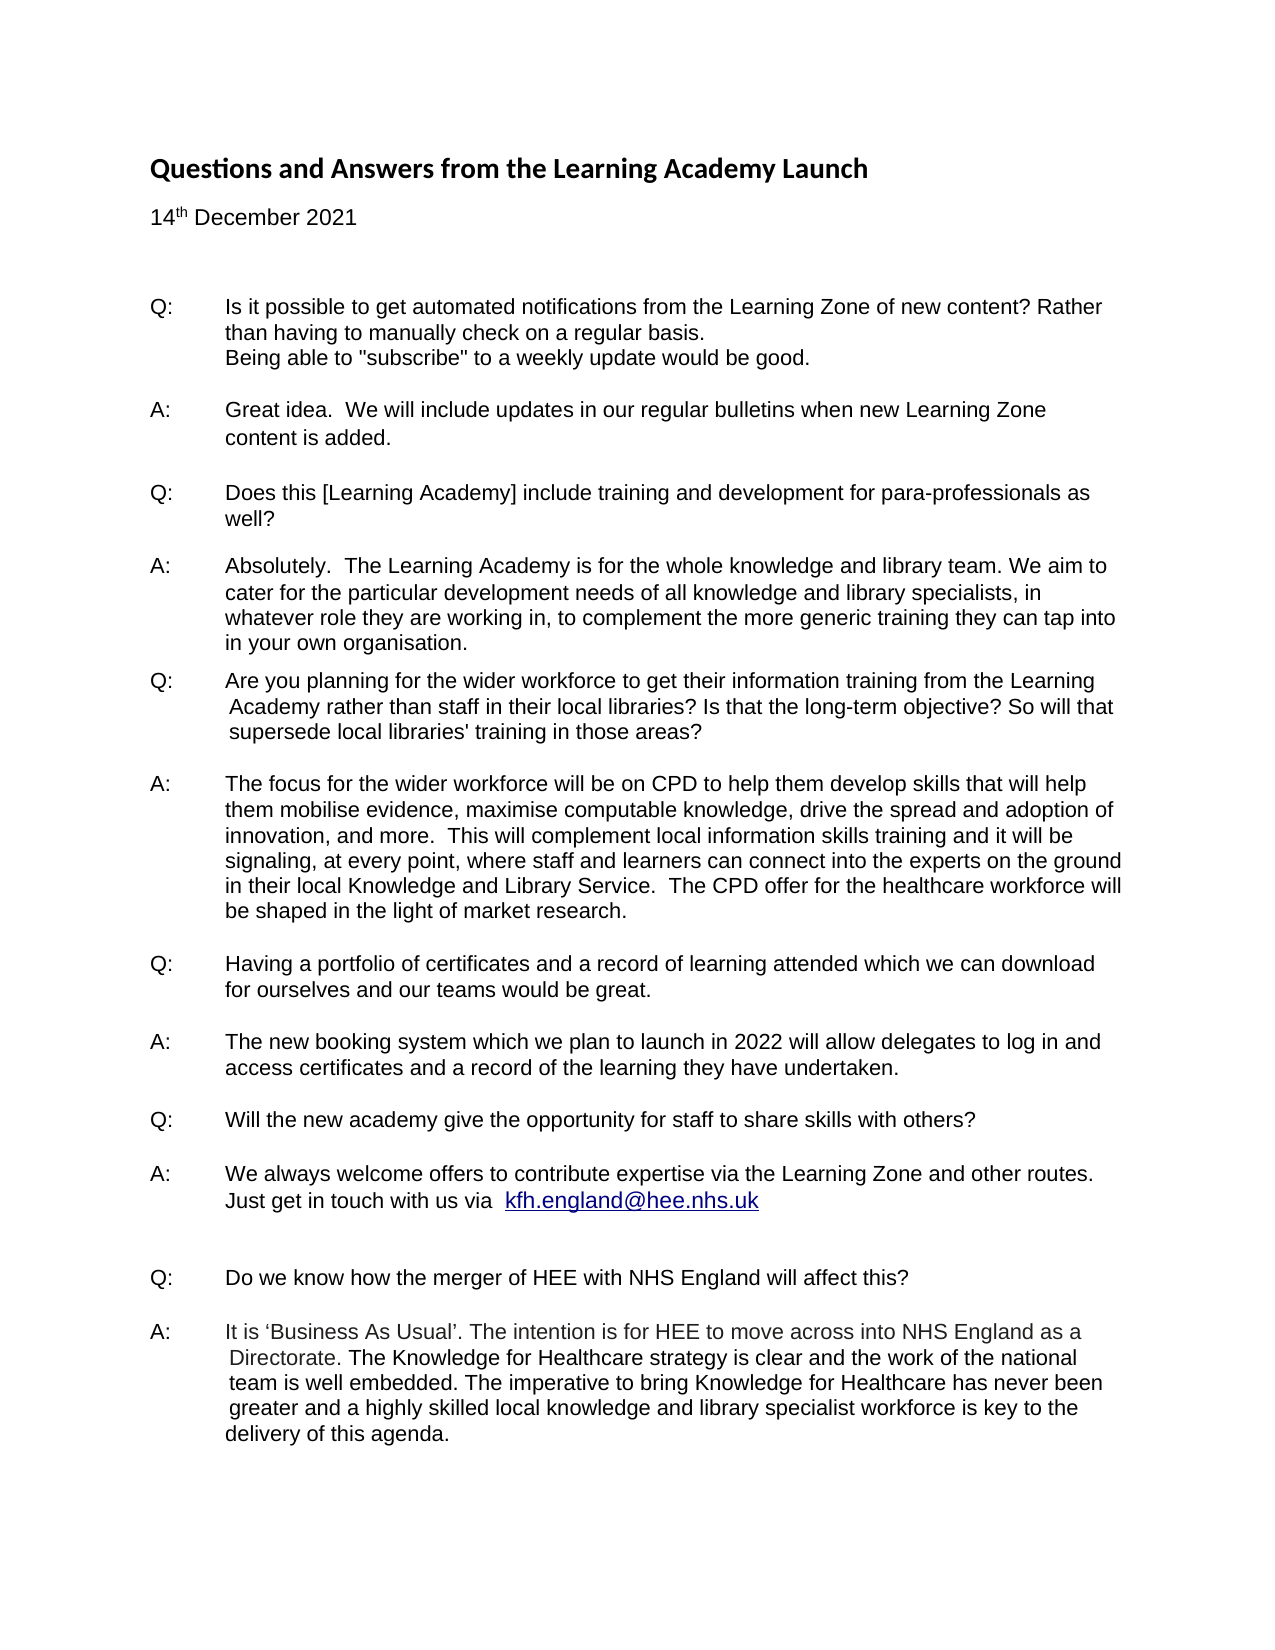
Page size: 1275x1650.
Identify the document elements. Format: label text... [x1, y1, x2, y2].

text Academy rather than staff in their local libraries? Is that the long-term objective? So will that [150, 694, 1125, 719]
text A: Absolutely. The Learning Academy is for the whole knowledge and library team. We aim to cater for the particular development needs of all knowledge and library specialists, in whatever role they are working in, to complement the more generic training they can tap into in your own organisation. [150, 552, 1125, 655]
text delivery of this agenda. [150, 1420, 1125, 1446]
text Directorate. The Knowledge for Healthcare strategy is clear and the work of the national [150, 1345, 1125, 1370]
text supersede local libraries' training in those areas? [150, 719, 1125, 744]
text Q: Is it possible to get automated notifications from the Learning Zone of new content? Rather than having to manually check on a regular basis. [150, 292, 1125, 345]
text A: It is ‘Business As Usual’. The intention is for HEE to move across into NHS England as a [150, 1317, 1125, 1345]
text Q: Do we know how the merger of HEE with NHS England will affect this? [150, 1263, 1125, 1292]
text Q: Having a portfolio of certificates and a record of learning attended which we can download for ourselves and our teams would be great. [150, 949, 1125, 1002]
text 14th December 2021 [150, 204, 1125, 230]
text A: The focus for the wider workforce will be on CPD to help them develop skills that will help them mobilise evidence, maximise computable knowledge, drive the spread and adoption of innovation, and more. This will complement local information skills training and it will be signaling, at every point, where staff and learners can connect into the experts on the ground in their local Knowledge and Library Service. The CPD offer for the healthcare workforce will be shaped in the light of market research. [150, 769, 1125, 923]
text Q: Will the new academy give the opportunity for staff to share skills with others? [150, 1106, 1125, 1133]
text A: Great idea. We will include updates in our regular bulletins when new Learning Zone content is added. [150, 395, 1125, 449]
text team is well embedded. The imperative to bring Knowledge for Healthcare has never been [150, 1370, 1125, 1395]
text Being able to "subscribe" to a weekly update would be good. [150, 345, 1125, 370]
text greater and a highly skilled local knowledge and library specialist workforce is key to the [150, 1395, 1125, 1420]
text Q: Are you planning for the wider workforce to get their information training from the Learning [150, 666, 1125, 694]
text A: We always welcome offers to contribute expertise via the Learning Zone and other routes. Just get in touch with us via kfh.england@hee.nhs.uk [150, 1159, 1125, 1213]
text Q: Does this [Learning Academy] include training and development for para-professionals as well? [150, 478, 1125, 531]
text Questions and Answers from the Learning Academy Launch [150, 150, 1125, 186]
text A: The new booking system which we plan to launch in 2022 will allow delegates to log in and access certificates and a record of the learning they have undertaken. [150, 1027, 1125, 1080]
